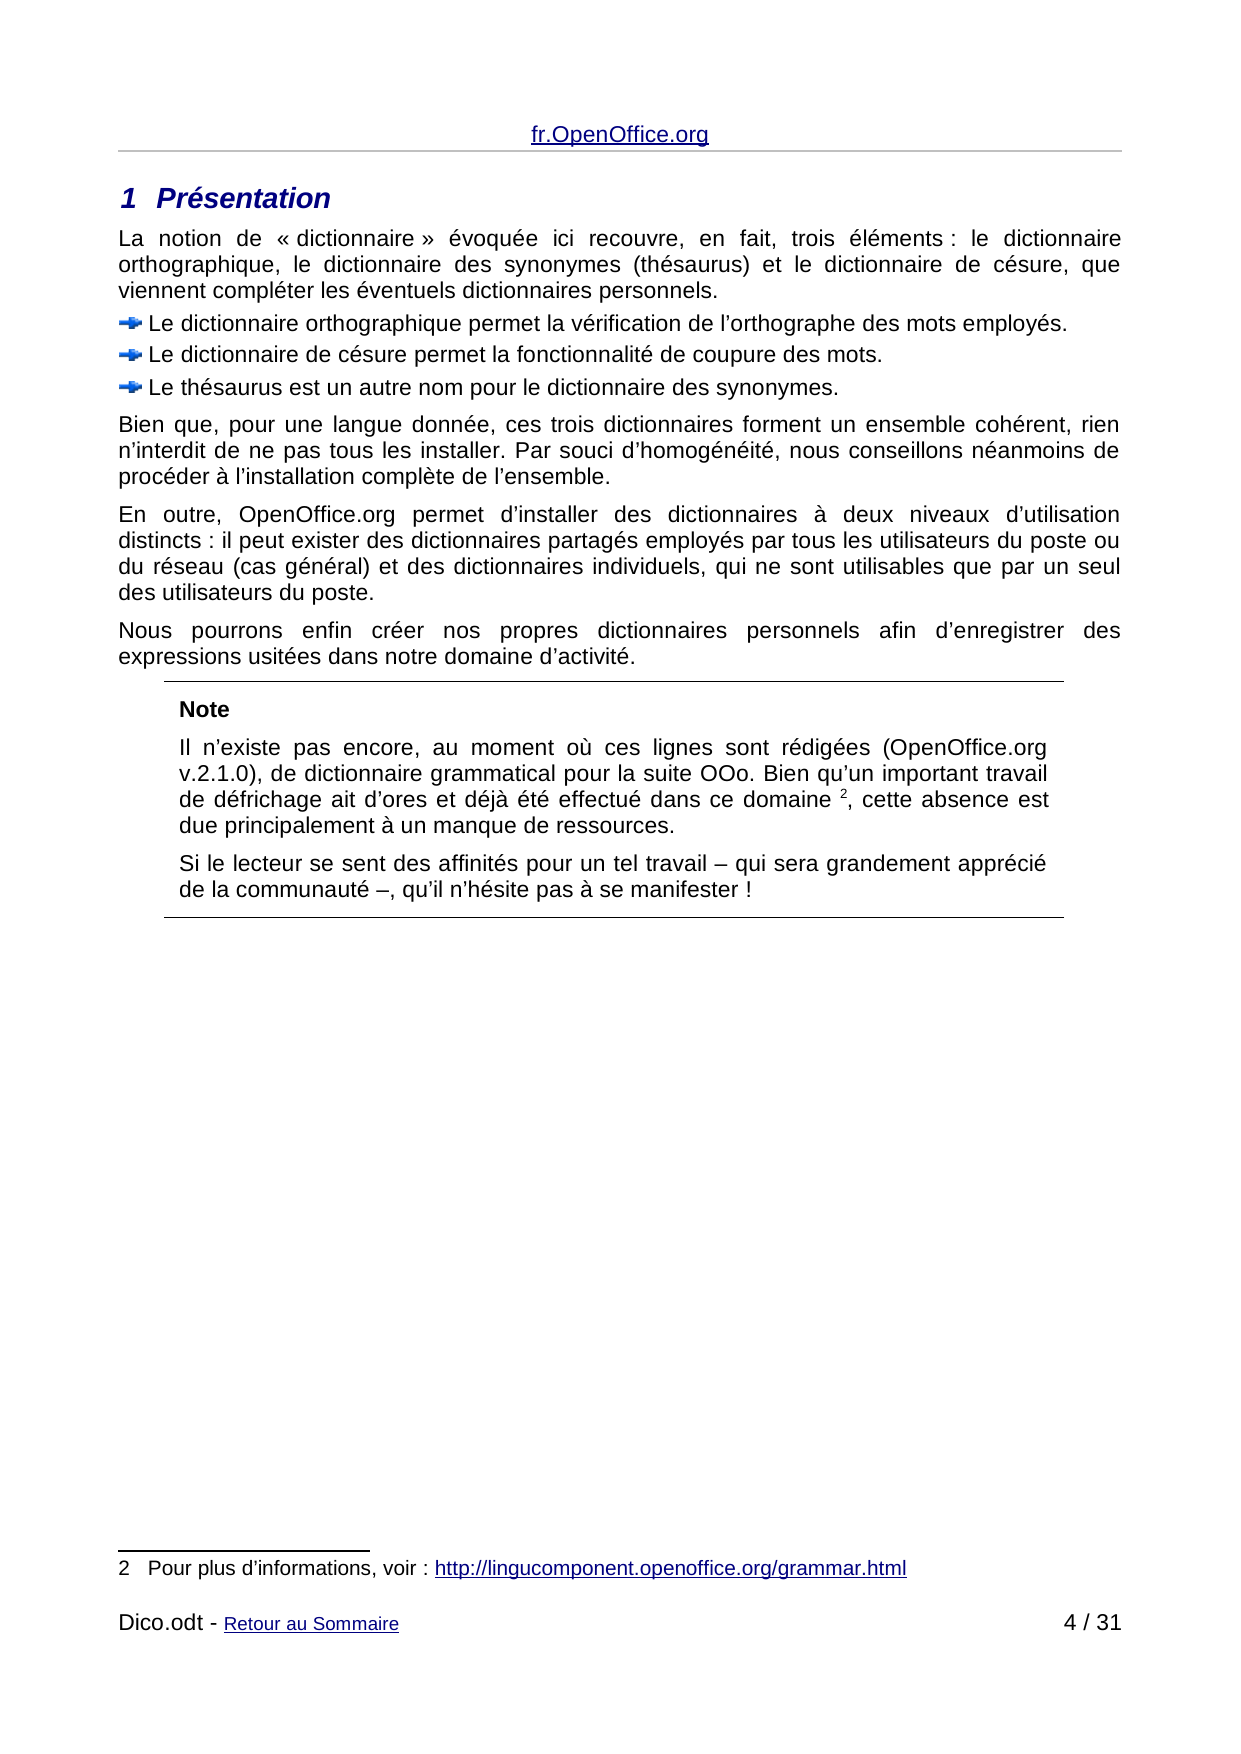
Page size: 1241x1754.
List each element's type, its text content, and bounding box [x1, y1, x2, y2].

picture [119, 349, 142, 361]
list Le thésaurus est un autre nom pour le dictionnaire des synonymes. [118, 374, 1122, 400]
text Note [164, 682, 1064, 719]
text Il n’existe pas encore, au moment où ces lignes sont rédigées (OpenOffice.org v.2.1.0), de dictionnaire grammatical pour la suite OOo. Bien qu’un important travail de défrichage ait d’ores et déjà été effectué dans ce domaine , cette absence est due principalement à un manque de ressources. [164, 719, 1064, 835]
subtitle Présentation [120, 182, 1122, 214]
picture [119, 381, 142, 393]
list Le dictionnaire de césure permet la fonctionnalité de coupure des mots. [118, 342, 1122, 368]
text La notion de « dictionnaire » évoquée ici recouvre, en fait, trois éléments : le dictionnaire orthographique, le dictionnaire des synonymes (thésaurus) et le dictionnaire de césure, que viennent compléter les éventuels dictionnaires personnels. [118, 226, 1122, 304]
text Nous pourrons enfin créer nos propres dictionnaires personnels afin d’enregistrer des expressions usitées dans notre domaine d’activité. [118, 617, 1122, 669]
text Bien que, pour une langue donnée, ces trois dictionnaires forment un ensemble cohérent, rien n’interdit de ne pas tous les installer. Par souci d’homogénéité, nous conseillons néanmoins de procéder à l’installation complète de l’ensemble. [118, 412, 1122, 490]
picture [119, 317, 142, 329]
list Le dictionnaire orthographique permet la vérification de l’orthographe des mots employés. [118, 310, 1122, 336]
text Pour plus d’informations, voir : http://lingucomponent.openoffice.org/grammar.html [118, 1557, 1122, 1580]
text Si le lecteur se sent des affinités pour un tel travail – qui sera grandement apprécié de la communauté –, qu’il n’hésite pas à se manifester ! [164, 835, 1064, 917]
text En outre, OpenOffice.org permet d’installer des dictionnaires à deux niveaux d’utilisation distincts : il peut exister des dictionnaires partagés employés par tous les utilisateurs du poste ou du réseau (cas général) et des dictionnaires individuels, qui ne sont utilisables que par un seul des utilisateurs du poste. [118, 502, 1122, 606]
